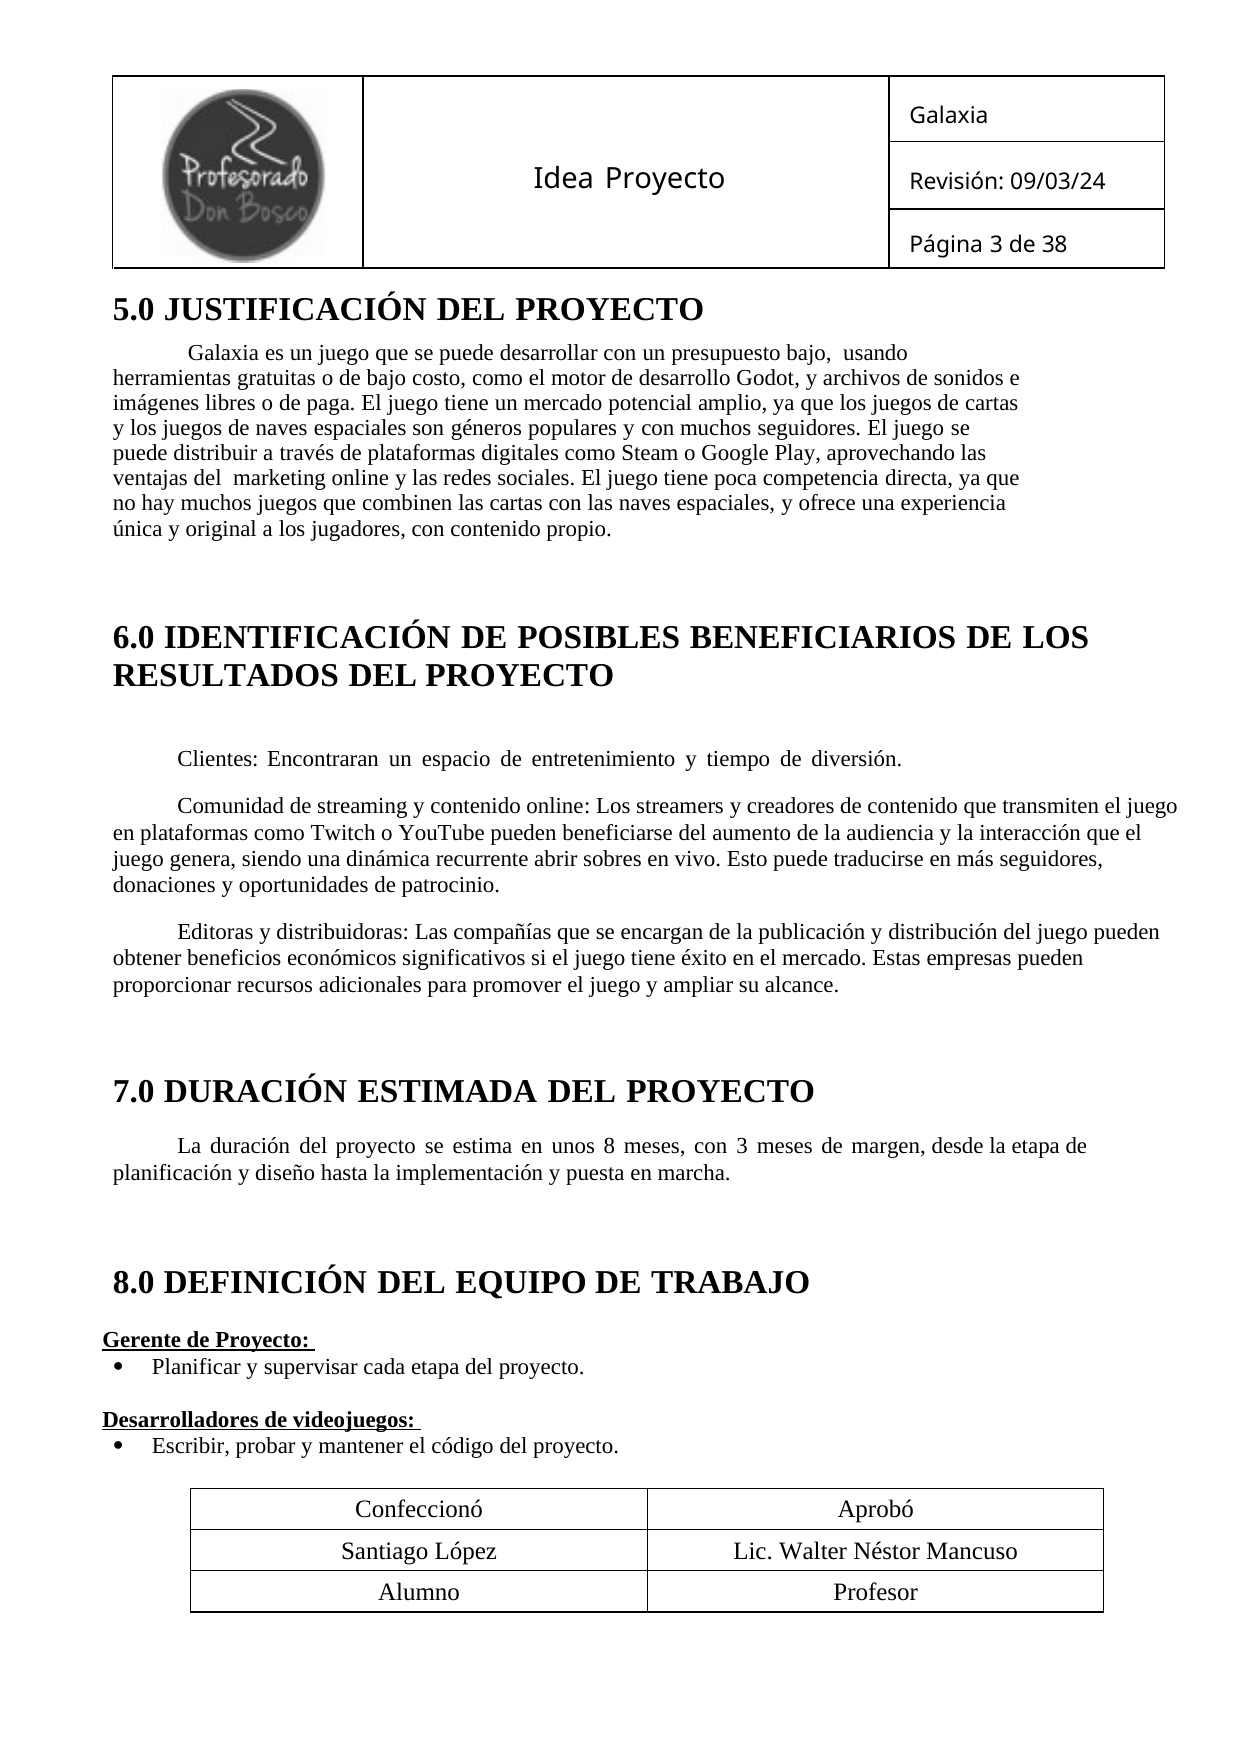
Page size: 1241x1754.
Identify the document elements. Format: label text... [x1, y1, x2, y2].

text Desarrolladores de videojuegos: [102, 1406, 1192, 1432]
list Escribir, probar y mantener el código del proyecto. [114, 1432, 1192, 1458]
text Clientes: Encontraran un espacio de entretenimiento y tiempo de diversión. [113, 746, 1192, 772]
text Galaxia es un juego que se puede desarrollar con un presupuesto bajo, usando herramientas gratuitas o de bajo costo, como el motor de desarrollo Godot, y archivos de sonidos e imágenes libres o de paga. El juego tiene un mercado potencial amplio, ya que los juegos de cartas y los juegos de naves espaciales son géneros populares y con muchos seguidores. El juego se puede distribuir a través de plataformas digitales como Steam o Google Play, aprovechando las ventajas del marketing online y las redes sociales. El juego tiene poca competencia directa, ya que no hay muchos juegos que combinen las cartas con las naves espaciales, y ofrece una experiencia única y original a los jugadores, con contenido propio. [113, 340, 1024, 541]
subtitle 8.0 DEFINICIÓN DEL EQUIPO DE TRABAJO [113, 1262, 1192, 1300]
list Planificar y supervisar cada etapa del proyecto. [114, 1353, 1192, 1379]
text La duración del proyecto se estima en unos 8 meses, con 3 meses de margen, desde la etapa de planificación y diseño hasta la implementación y puesta en marcha. [113, 1133, 1192, 1185]
text Editoras y distribuidoras: Las compañías que se encargan de la publicación y distribución del juego pueden obtener beneficios económicos significativos si el juego tiene éxito en el mercado. Estas empresas pueden proporcionar recursos adicionales para promover el juego y ampliar su alcance. [113, 918, 1192, 997]
subtitle 5.0 JUSTIFICACIÓN DEL PROYECTO [113, 289, 1192, 328]
text Gerente de Proyecto: [102, 1327, 1192, 1353]
subtitle 7.0 DURACIÓN ESTIMADA DEL PROYECTO [113, 1071, 1192, 1109]
subtitle 6.0 IDENTIFICACIÓN DE POSIBLES BENEFICIARIOS DE LOS RESULTADOS DEL PROYECTO [113, 619, 1192, 694]
text Comunidad de streaming y contenido online: Los streamers y creadores de contenido que transmiten el juego en plataformas como Twitch o YouTube pueden beneficiarse del aumento de la audiencia y la interacción que el juego genera, siendo una dinámica recurrente abrir sobres en vivo. Esto puede traducirse en más seguidores, donaciones y oportunidades de patrocinio. [113, 792, 1192, 898]
